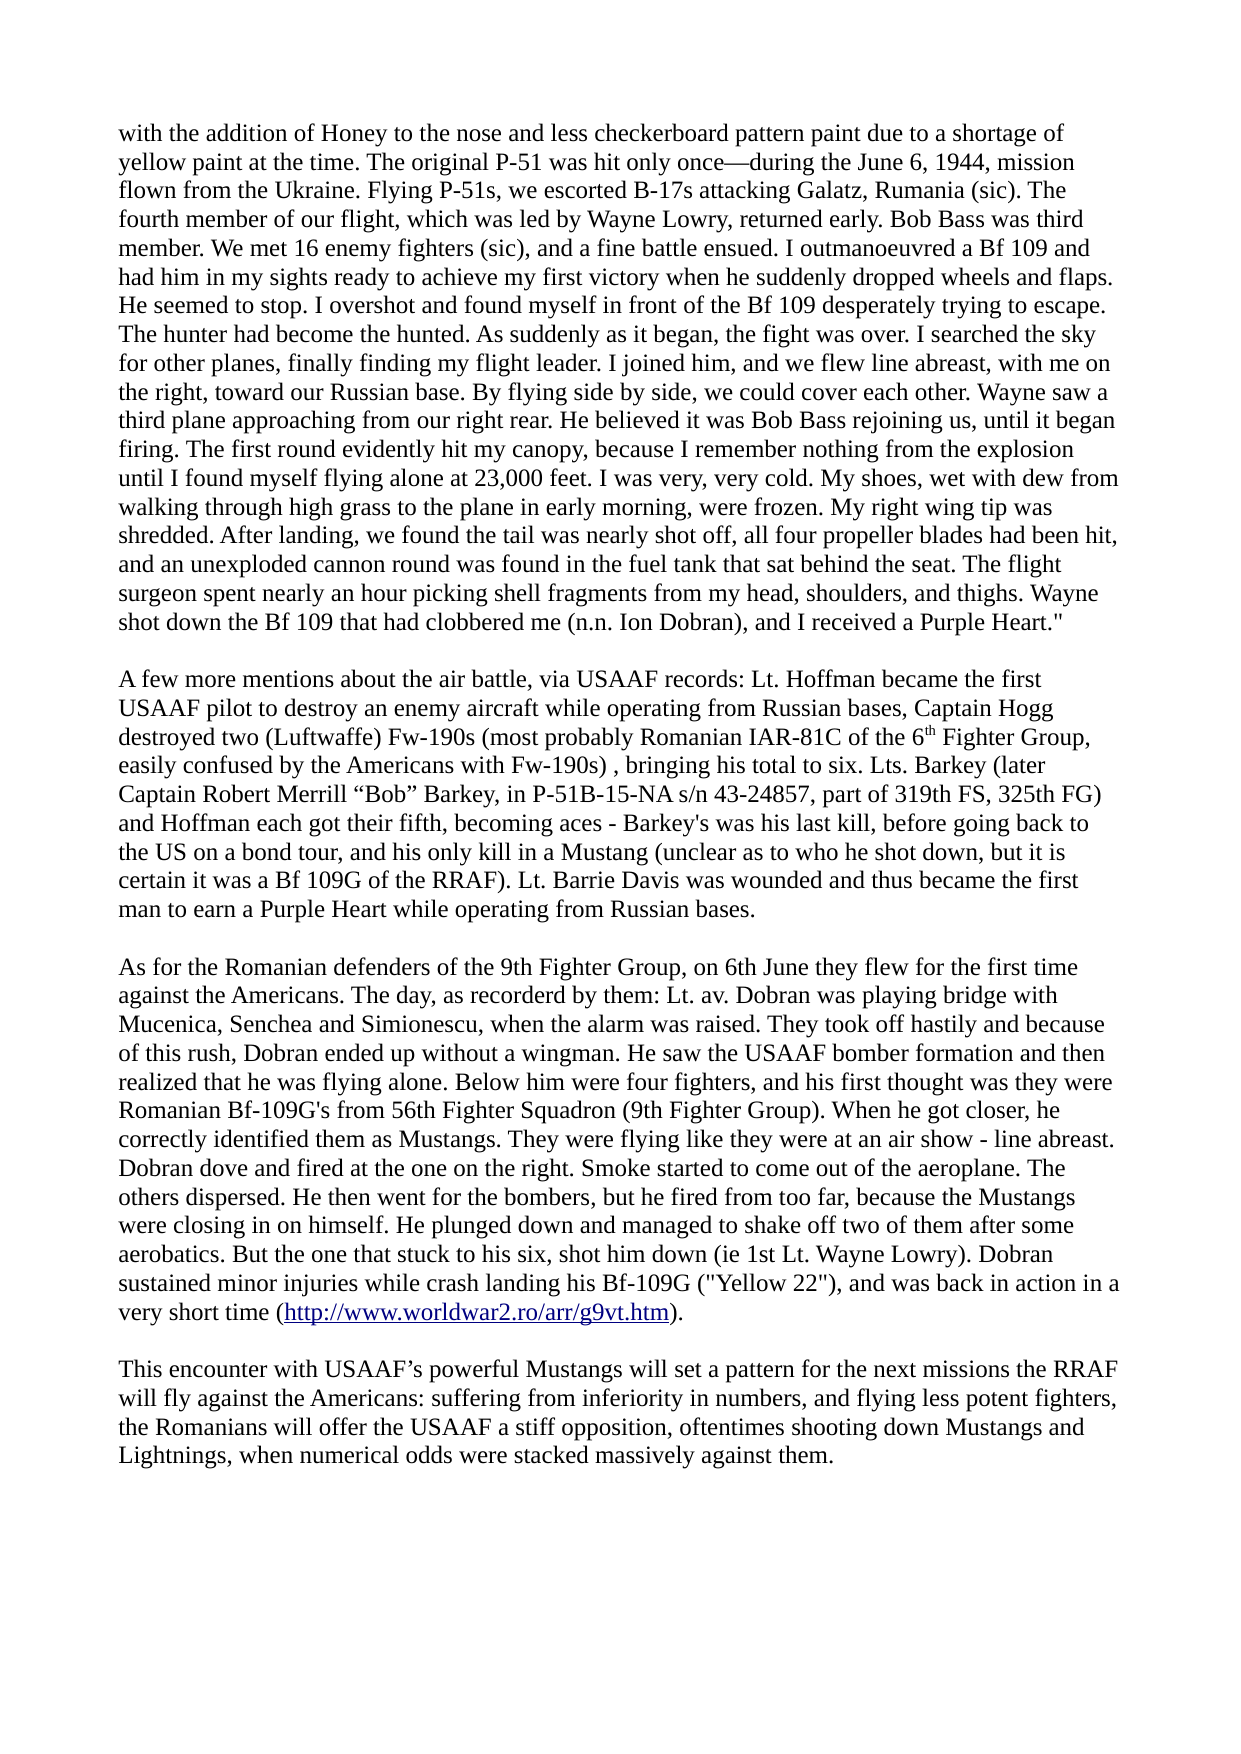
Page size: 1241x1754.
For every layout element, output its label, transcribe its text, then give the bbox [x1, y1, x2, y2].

text A few more mentions about the air battle, via USAAF records: Lt. Hoffman became the first USAAF pilot to destroy an enemy aircraft while operating from Russian bases, Captain Hogg destroyed two (Luftwaffe) Fw-190s (most probably Romanian IAR-81C of the 6th Fighter Group, easily confused by the Americans with Fw-190s) , bringing his total to six. Lts. Barkey (later Captain Robert Merrill “Bob” Barkey, in P-51B-15-NA s/n 43-24857, part of 319th FS, 325th FG) and Hoffman each got their fifth, becoming aces - Barkey's was his last kill, before going back to the US on a bond tour, and his only kill in a Mustang (unclear as to who he shot down, but it is certain it was a Bf 109G of the RRAF). Lt. Barrie Davis was wounded and thus became the first man to earn a Purple Heart while operating from Russian bases. [118, 664, 1122, 923]
text This encounter with USAAF’s powerful Mustangs will set a pattern for the next missions the RRAF will fly against the Americans: suffering from inferiority in numbers, and flying less potent fighters, the Romanians will offer the USAAF a stiff opposition, oftentimes shooting down Mustangs and Lightnings, when numerical odds were stacked massively against them. [118, 1354, 1122, 1469]
text As for the Romanian defenders of the 9th Fighter Group, on 6th June they flew for the first time against the Americans. The day, as recorderd by them: Lt. av. Dobran was playing bridge with Mucenica, Senchea and Simionescu, when the alarm was raised. They took off hastily and because of this rush, Dobran ended up without a wingman. He saw the USAAF bomber formation and then realized that he was flying alone. Below him were four fighters, and his first thought was they were Romanian Bf-109G's from 56th Fighter Squadron (9th Fighter Group). When he got closer, he correctly identified them as Mustangs. They were flying like they were at an air show - line abreast. Dobran dove and fired at the one on the right. Smoke started to come out of the aeroplane. The others dispersed. He then went for the bombers, but he fired from too far, because the Mustangs were closing in on himself. He plunged down and managed to shake off two of them after some aerobatics. But the one that stuck to his six, shot him down (ie 1st Lt. Wayne Lowry). Dobran sustained minor injuries while crash landing his Bf-109G ("Yellow 22"), and was back in action in a very short time (http://www.worldwar2.ro/arr/g9vt.htm). [118, 952, 1122, 1326]
text with the addition of Honey to the nose and less checkerboard pattern paint due to a shortage of yellow paint at the time. The original P-51 was hit only once—during the June 6, 1944, mission flown from the Ukraine. Flying P-51s, we escorted B-17s attacking Galatz, Rumania (sic). The fourth member of our flight, which was led by Wayne Lowry, returned early. Bob Bass was third member. We met 16 enemy fighters (sic), and a fine battle ensued. I outmanoeuvred a Bf 109 and had him in my sights ready to achieve my first victory when he suddenly dropped wheels and flaps. He seemed to stop. I overshot and found myself in front of the Bf 109 desperately trying to escape. The hunter had become the hunted. As suddenly as it began, the fight was over. I searched the sky for other planes, finally finding my flight leader. I joined him, and we flew line abreast, with me on the right, toward our Russian base. By flying side by side, we could cover each other. Wayne saw a third plane approaching from our right rear. He believed it was Bob Bass rejoining us, until it began firing. The first round evidently hit my canopy, because I remember nothing from the explosion until I found myself flying alone at 23,000 feet. I was very, very cold. My shoes, wet with dew from walking through high grass to the plane in early morning, were frozen. My right wing tip was shredded. After landing, we found the tail was nearly shot off, all four propeller blades had been hit, and an unexploded cannon round was found in the fuel tank that sat behind the seat. The flight surgeon spent nearly an hour picking shell fragments from my head, shoulders, and thighs. Wayne shot down the Bf 109 that had clobbered me (n.n. Ion Dobran), and I received a Purple Heart." [118, 118, 1122, 636]
